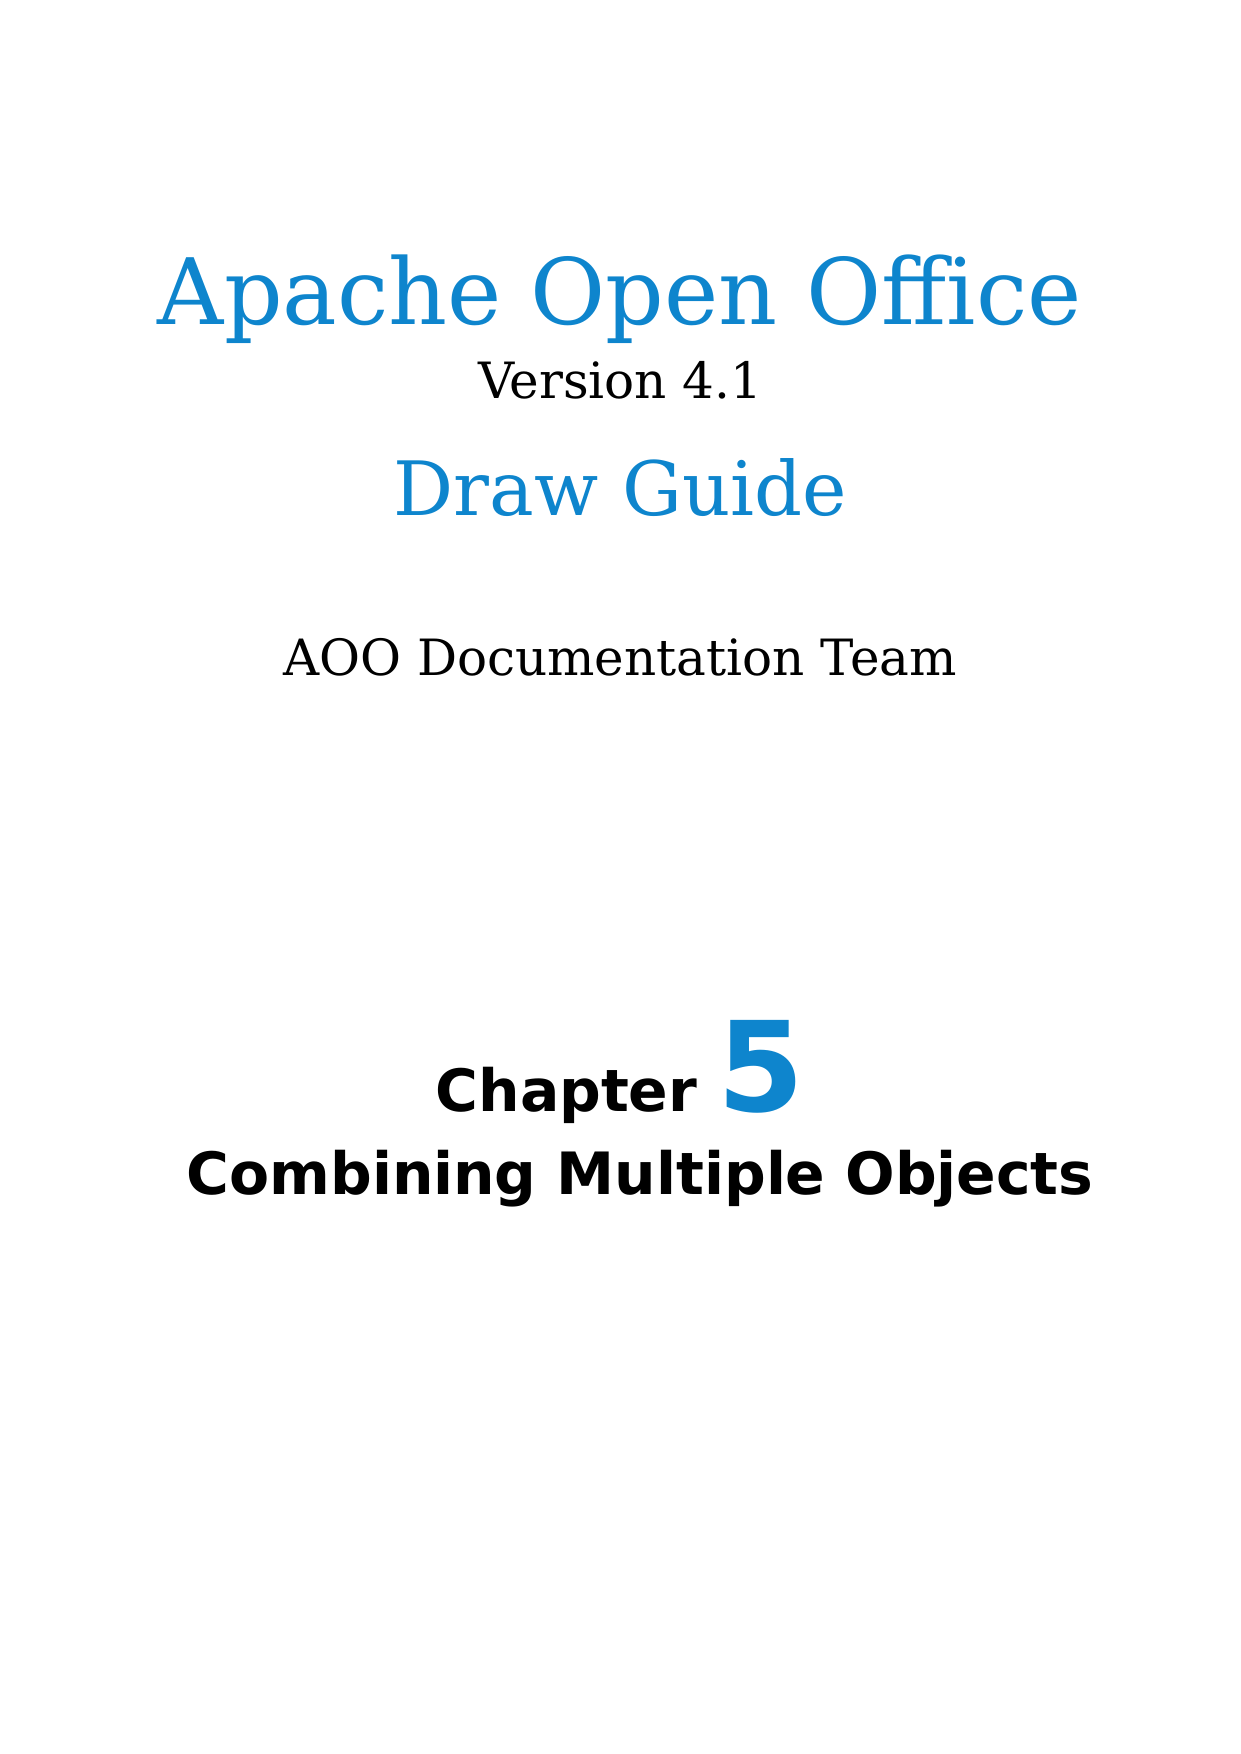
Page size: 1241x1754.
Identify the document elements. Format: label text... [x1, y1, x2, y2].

subtitle Chapter 5 Combining Multiple Objects [136, 995, 1104, 1208]
text Draw Guide [136, 446, 1104, 533]
text Version 4.1 [136, 352, 1104, 410]
text Apache Open Office [136, 239, 1104, 346]
text AOO Documentation Team [136, 629, 1104, 688]
